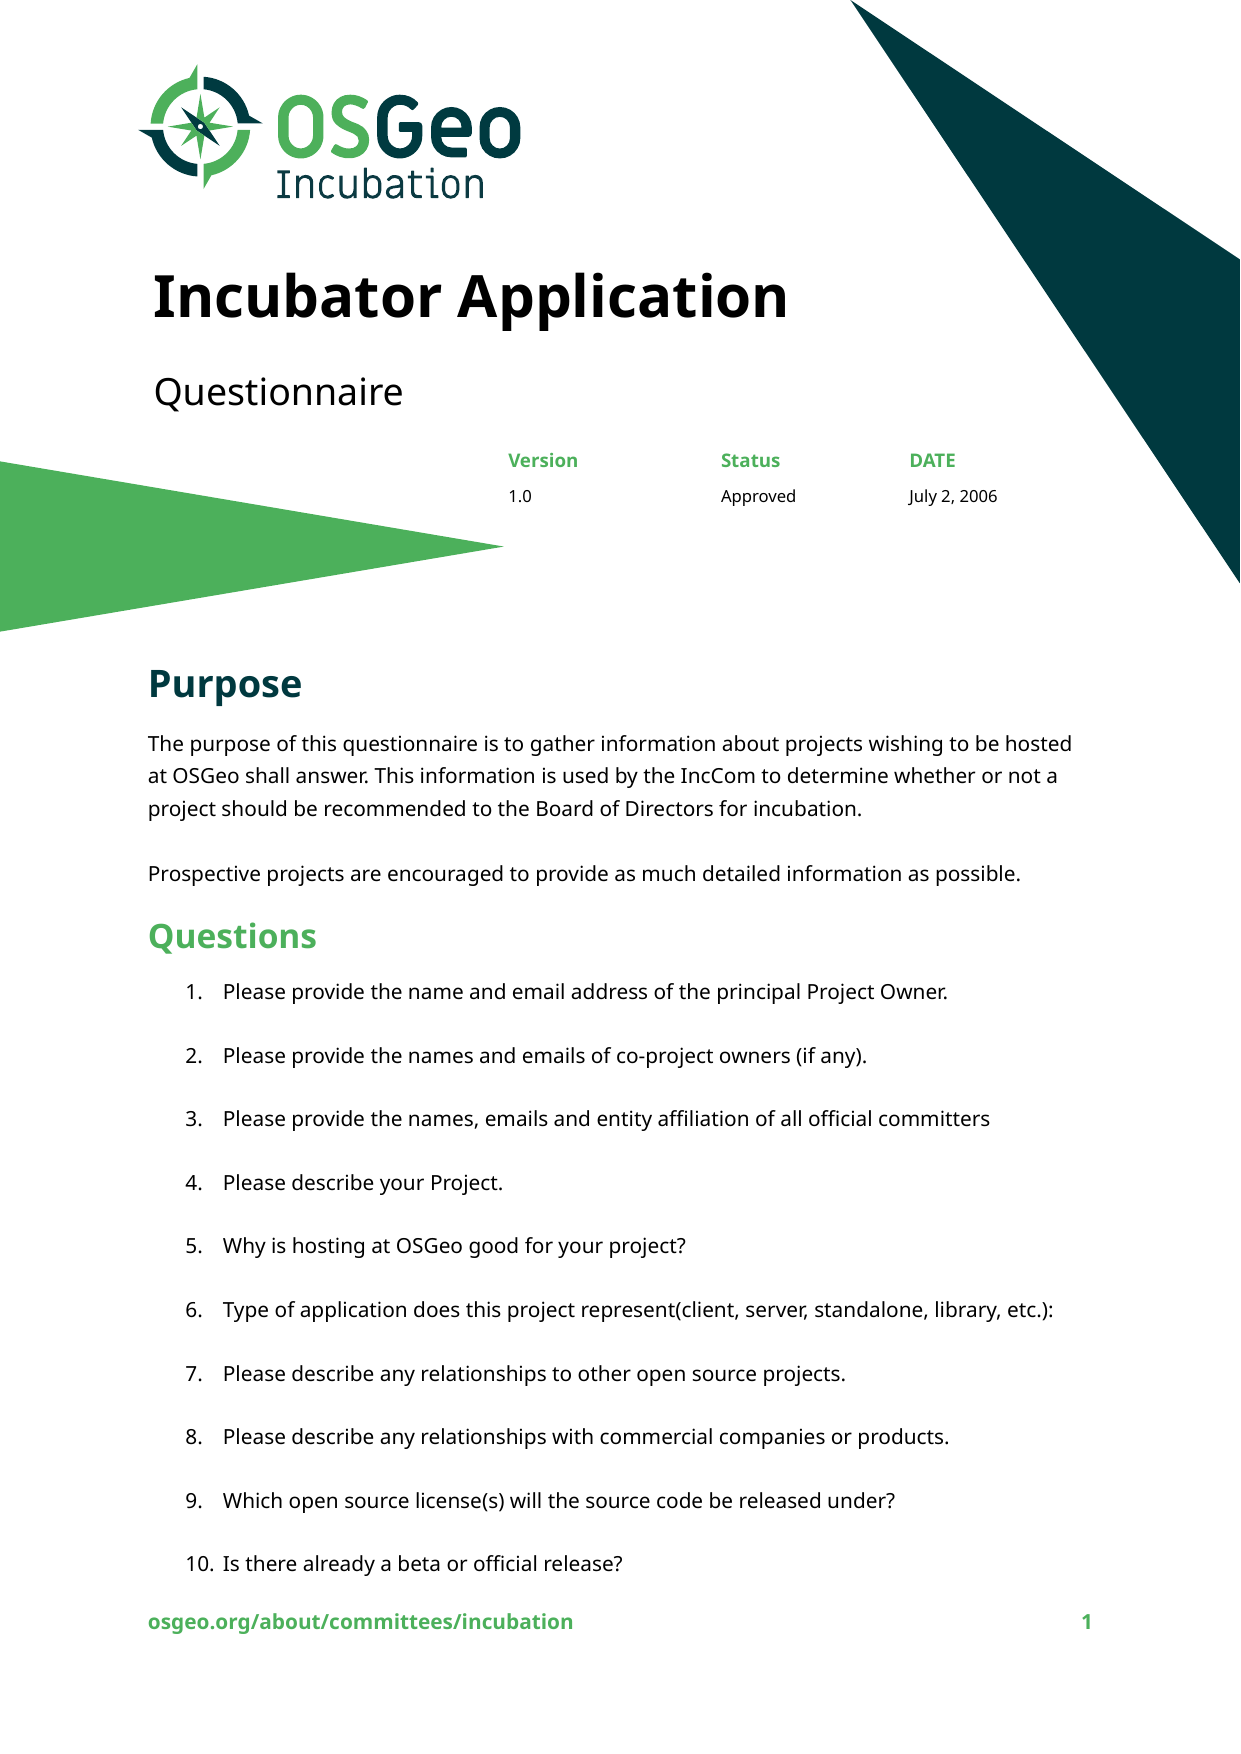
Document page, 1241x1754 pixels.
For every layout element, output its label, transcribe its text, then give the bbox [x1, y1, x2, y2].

table_cell 1.0 [502, 479, 715, 632]
table_header Version [502, 442, 715, 479]
subtitle Questions [148, 912, 1093, 958]
table_cell Approved [715, 479, 903, 632]
list Please describe any relationships to other open source projects. [185, 1359, 1093, 1387]
text The purpose of this questionnaire is to gather information about projects wishing to be hosted at OSGeo shall answer. This information is used by the IncCom to determine whether or not a project should be recommended to the Board of Directors for incubation. [148, 729, 1093, 822]
table_header Status [715, 442, 903, 479]
list Type of application does this project represent(client, server, standalone, library, etc.): [185, 1295, 1093, 1324]
list Please describe your Project. [185, 1168, 1093, 1197]
list Please provide the names and emails of co-project owners (if any). [185, 1041, 1093, 1069]
list Why is hosting at OSGeo good for your project? [185, 1232, 1093, 1260]
list Please describe any relationships with commercial companies or products. [185, 1422, 1093, 1451]
table_cell July 2, 2006 [904, 479, 1093, 632]
list Please provide the name and email address of the principal Project Owner. [185, 977, 1093, 1006]
list Which open source license(s) will the source code be released under? [185, 1486, 1093, 1514]
list Please provide the names, emails and entity affiliation of all official committers [185, 1104, 1093, 1133]
table_header Incubator Application Questionnaire [148, 224, 1098, 442]
table_header DATE [904, 442, 1093, 479]
list Is there already a beta or official release? [185, 1549, 1093, 1578]
text Prospective projects are encouraged to provide as much detailed information as possible. [148, 859, 1093, 887]
subtitle Purpose [148, 657, 1093, 708]
